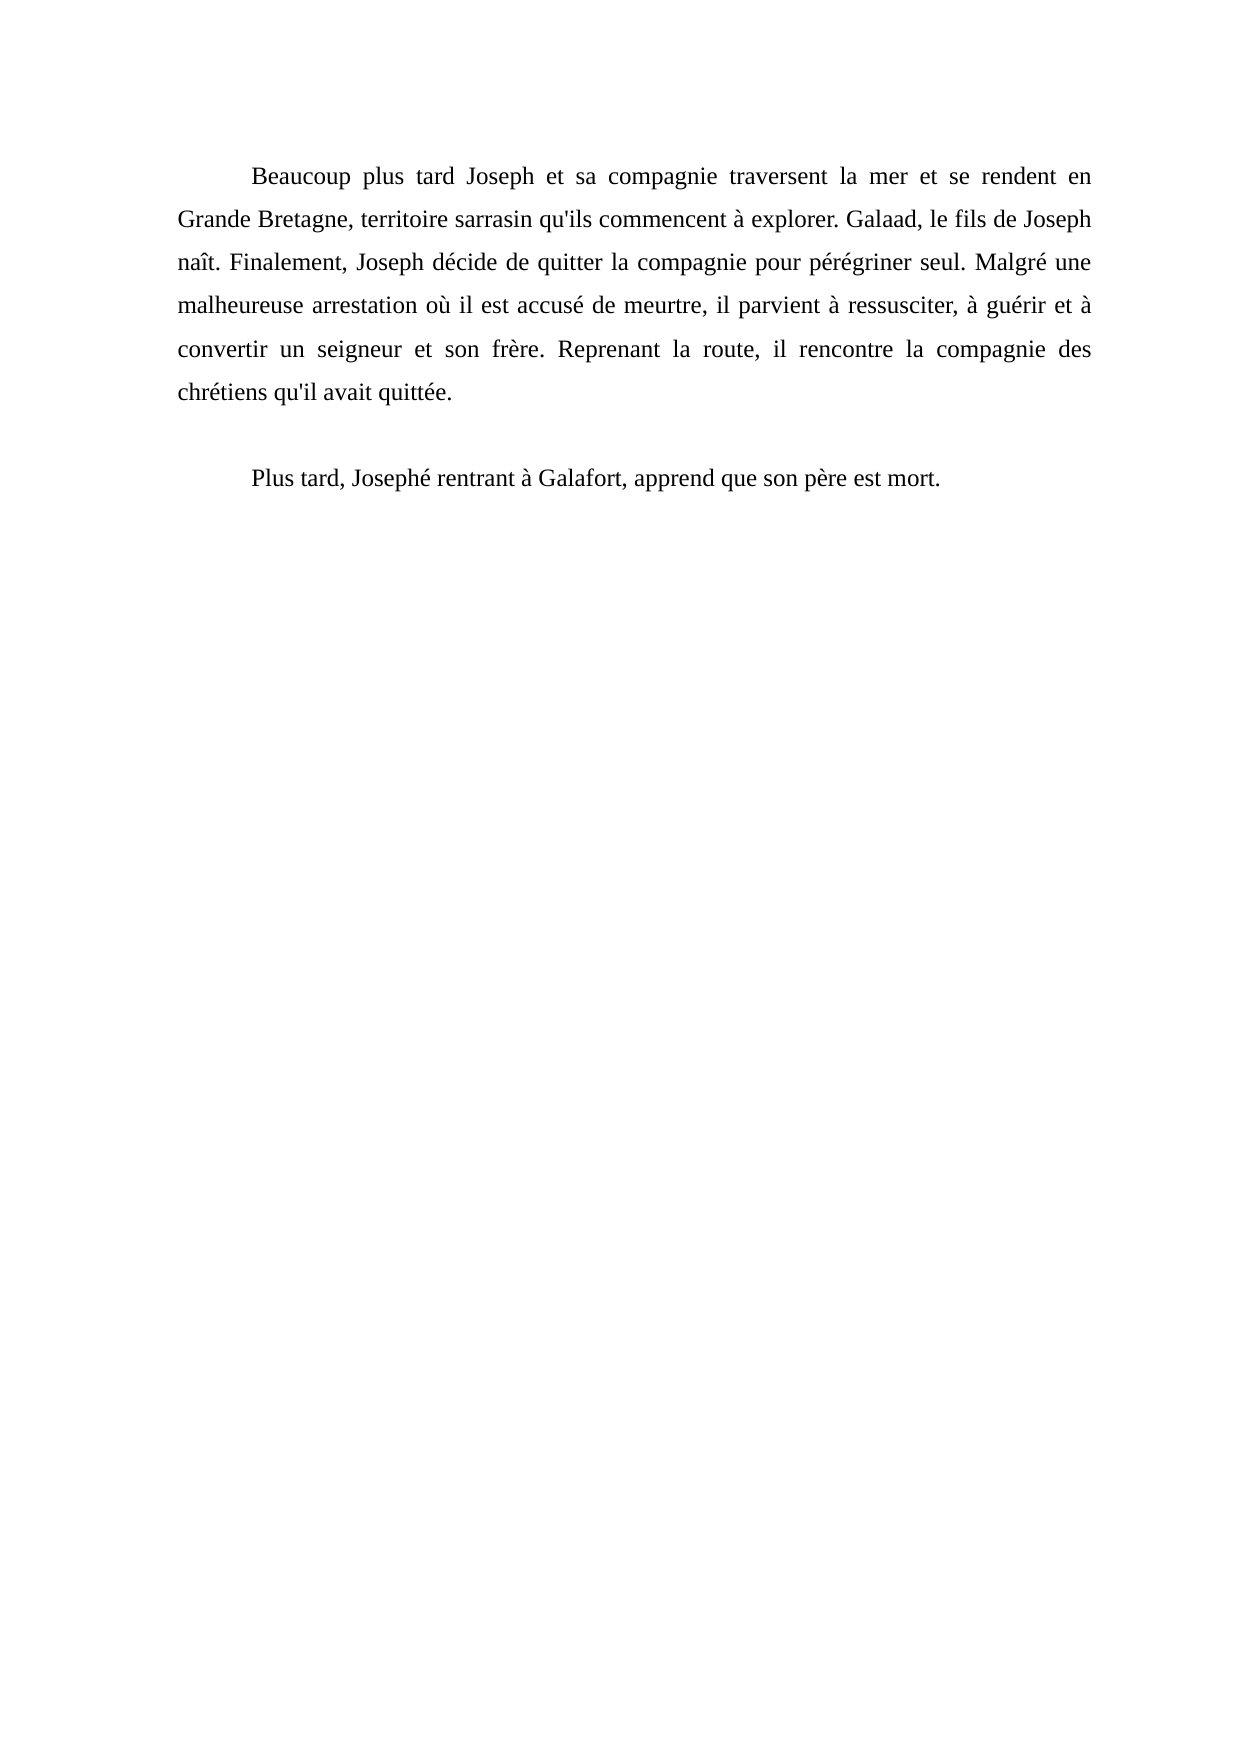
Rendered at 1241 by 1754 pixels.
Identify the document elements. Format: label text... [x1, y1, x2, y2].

text Beaucoup plus tard Joseph et sa compagnie traversent la mer et se rendent en Grande Bretagne, territoire sarrasin qu'ils commencent à explorer. Galaad, le fils de Joseph naît. Finalement, Joseph décide de quitter la compagnie pour pérégriner seul. Malgré une malheureuse arrestation où il est accusé de meurtre, il parvient à ressusciter, à guérir et à convertir un seigneur et son frère. Reprenant la route, il rencontre la compagnie des chrétiens qu'il avait quittée. [177, 161, 1093, 406]
text Plus tard, Josephé rentrant à Galafort, apprend que son père est mort. [177, 463, 1093, 492]
